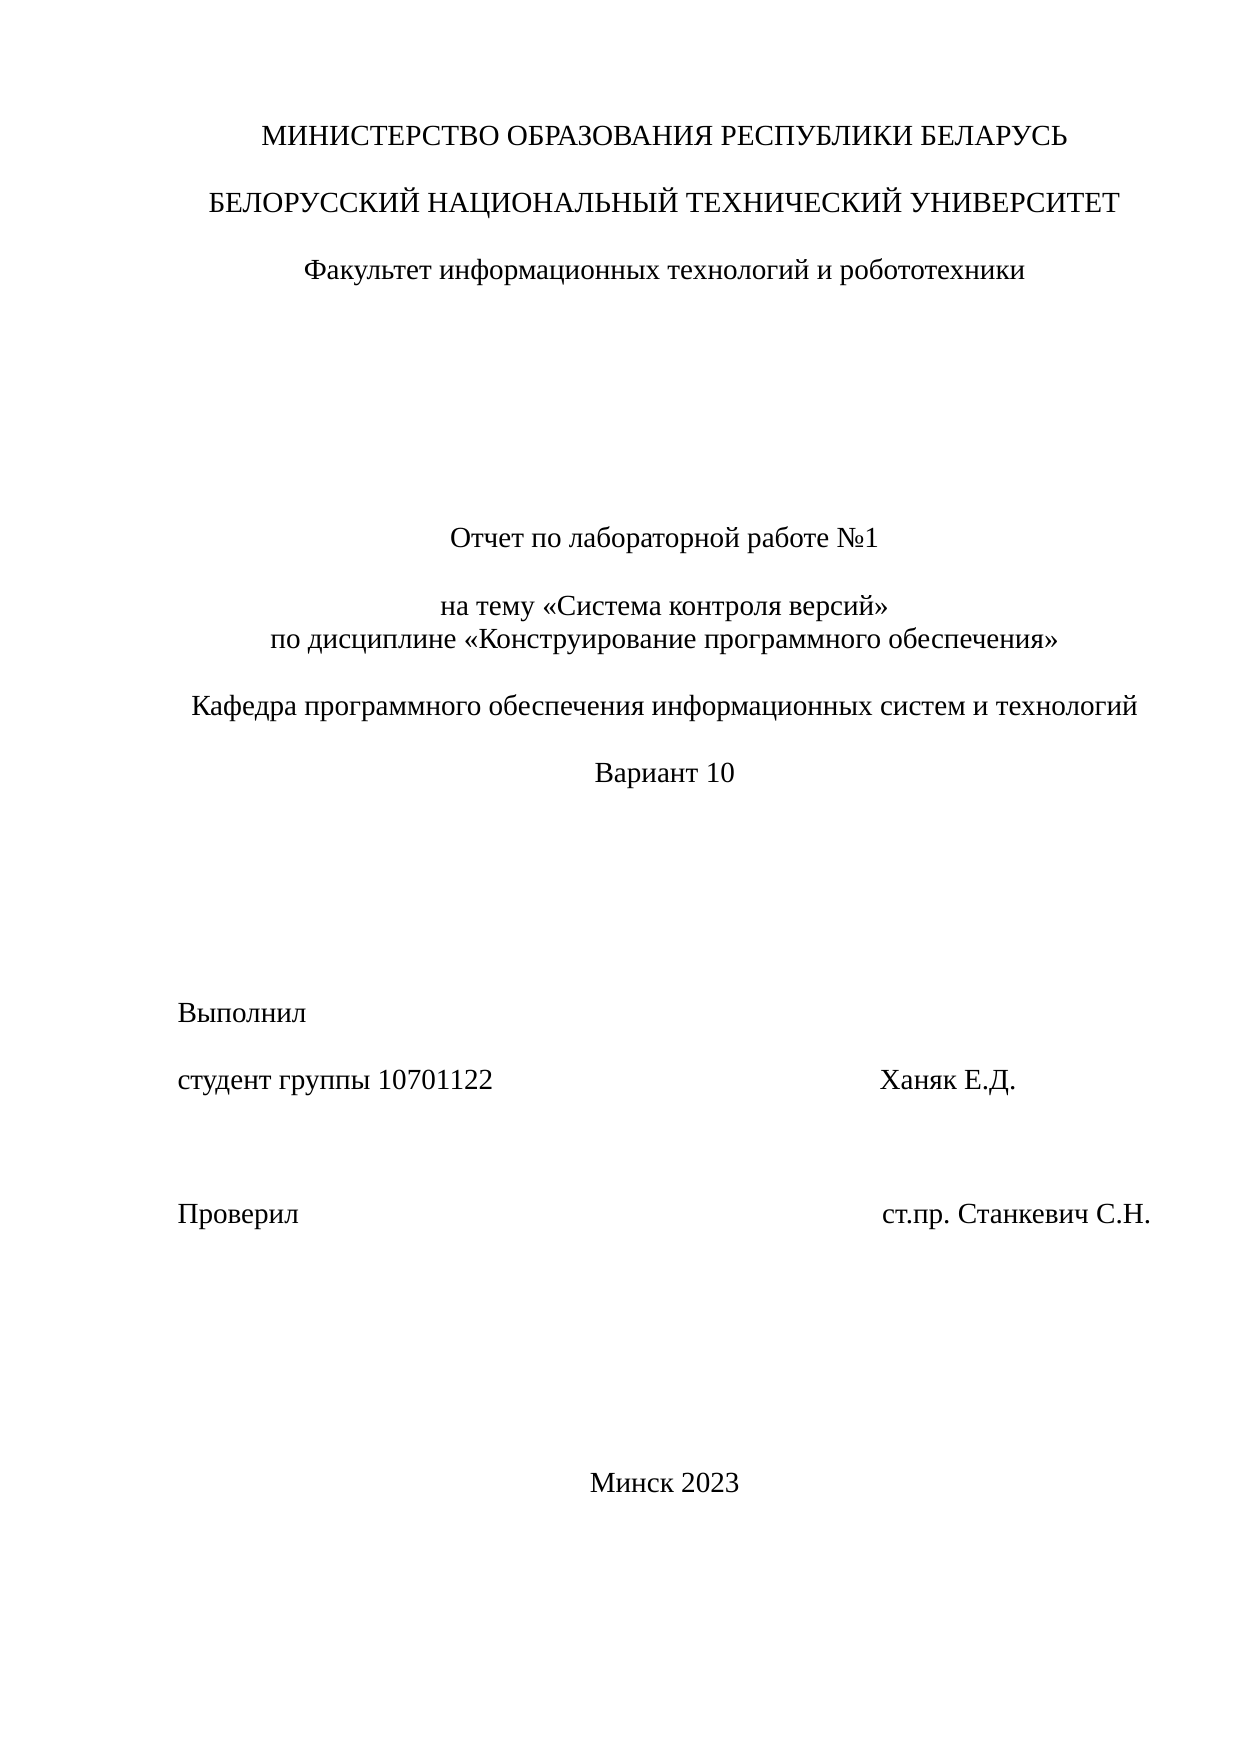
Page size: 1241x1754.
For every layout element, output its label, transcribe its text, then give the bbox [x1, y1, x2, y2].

text Кафедра программного обеспечения информационных систем и технологий [177, 688, 1152, 722]
text на тему «Система контроля версий» [177, 588, 1152, 621]
text Факультет информационных технологий и робототехники [177, 252, 1152, 286]
text Отчет по лабораторной работе №1 [177, 521, 1152, 554]
text БЕЛОРУССКИЙ НАЦИОНАЛЬНЫЙ ТЕХНИЧЕСКИЙ УНИВЕРСИТЕТ [177, 185, 1152, 219]
text по дисциплине «Конструирование программного обеспечения» [177, 621, 1152, 655]
text Вариант 10 [177, 755, 1152, 789]
text Проверил ст.пр. Станкевич С.Н. [177, 1196, 1152, 1230]
text Выполнил [177, 995, 1152, 1029]
text студент группы 10701122 Ханяк Е.Д. [177, 1062, 1152, 1096]
text Минск 2023 [177, 1465, 1152, 1498]
text МИНИСТЕРСТВО ОБРАЗОВАНИЯ РЕСПУБЛИКИ БЕЛАРУСЬ [177, 118, 1152, 152]
